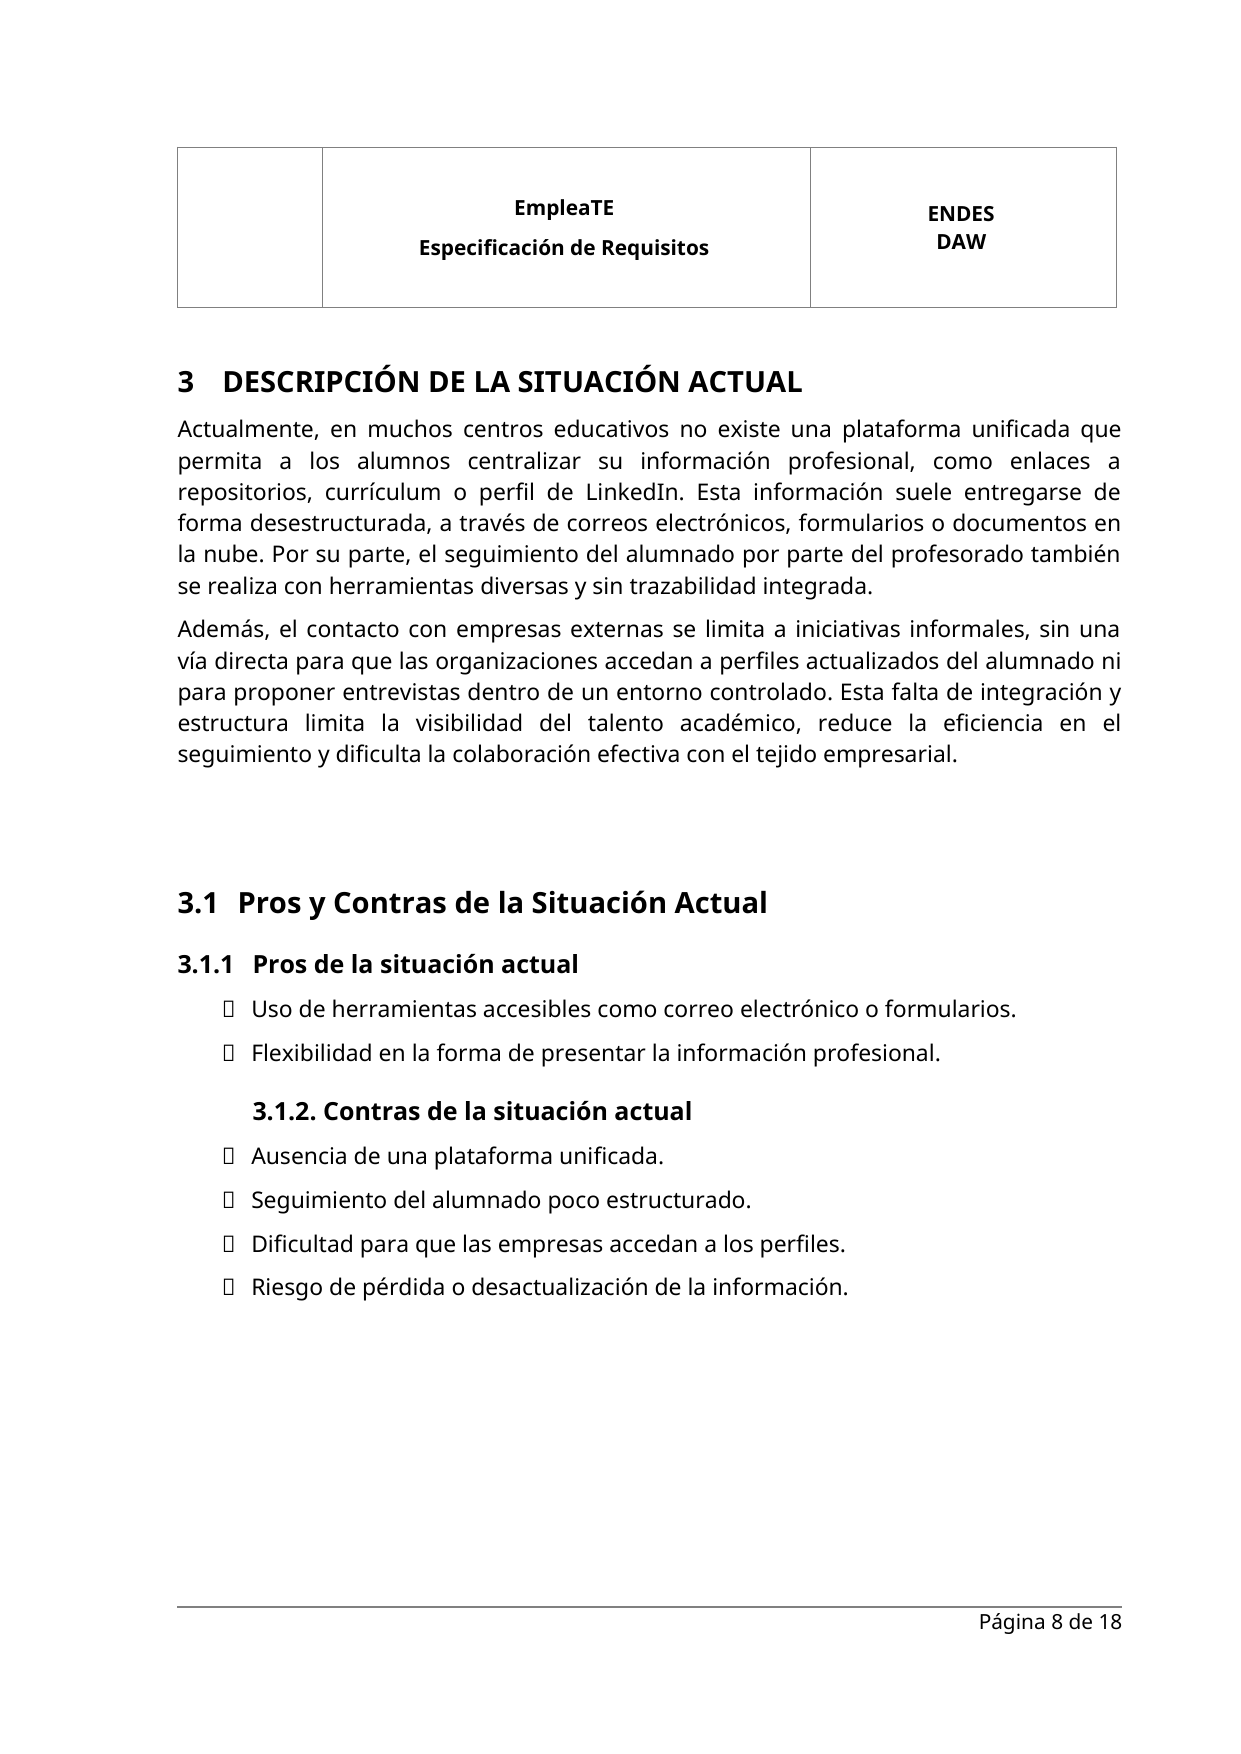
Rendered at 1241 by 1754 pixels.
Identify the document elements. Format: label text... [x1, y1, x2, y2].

subtitle DESCRIPCIÓN DE LA SITUACIÓN ACTUAL [177, 361, 1122, 401]
text Además, el contacto con empresas externas se limita a iniciativas informales, sin una vía directa para que las organizaciones accedan a perfiles actualizados del alumnado ni para proponer entrevistas dentro de un entorno controlado. Esta falta de integración y estructura limita la visibilidad del talento académico, reduce la eficiencia en el seguimiento y dificulta la colaboración efectiva con el tejido empresarial. [177, 613, 1122, 770]
subtitle Pros de la situación actual [177, 947, 1122, 981]
list Ausencia de una plataforma unificada. [222, 1140, 1122, 1171]
text Actualmente, en muchos centros educativos no existe una plataforma unificada que permita a los alumnos centralizar su información profesional, como enlaces a repositorios, currículum o perfil de LinkedIn. Esta información suele entregarse de forma desestructurada, a través de correos electrónicos, formularios o documentos en la nube. Por su parte, el seguimiento del alumnado por parte del profesorado también se realiza con herramientas diversas y sin trazabilidad integrada. [177, 413, 1122, 601]
subtitle Pros y Contras de la Situación Actual [177, 882, 1122, 922]
list Riesgo de pérdida o desactualización de la información. [222, 1271, 1122, 1302]
list Seguimiento del alumnado poco estructurado. [222, 1184, 1122, 1215]
list Uso de herramientas accesibles como correo electrónico o formularios. [222, 993, 1122, 1025]
subtitle 3.1.2. Contras de la situación actual [252, 1093, 1122, 1127]
list Flexibilidad en la forma de presentar la información profesional. [222, 1037, 1122, 1068]
list Dificultad para que las empresas accedan a los perfiles. [222, 1227, 1122, 1259]
